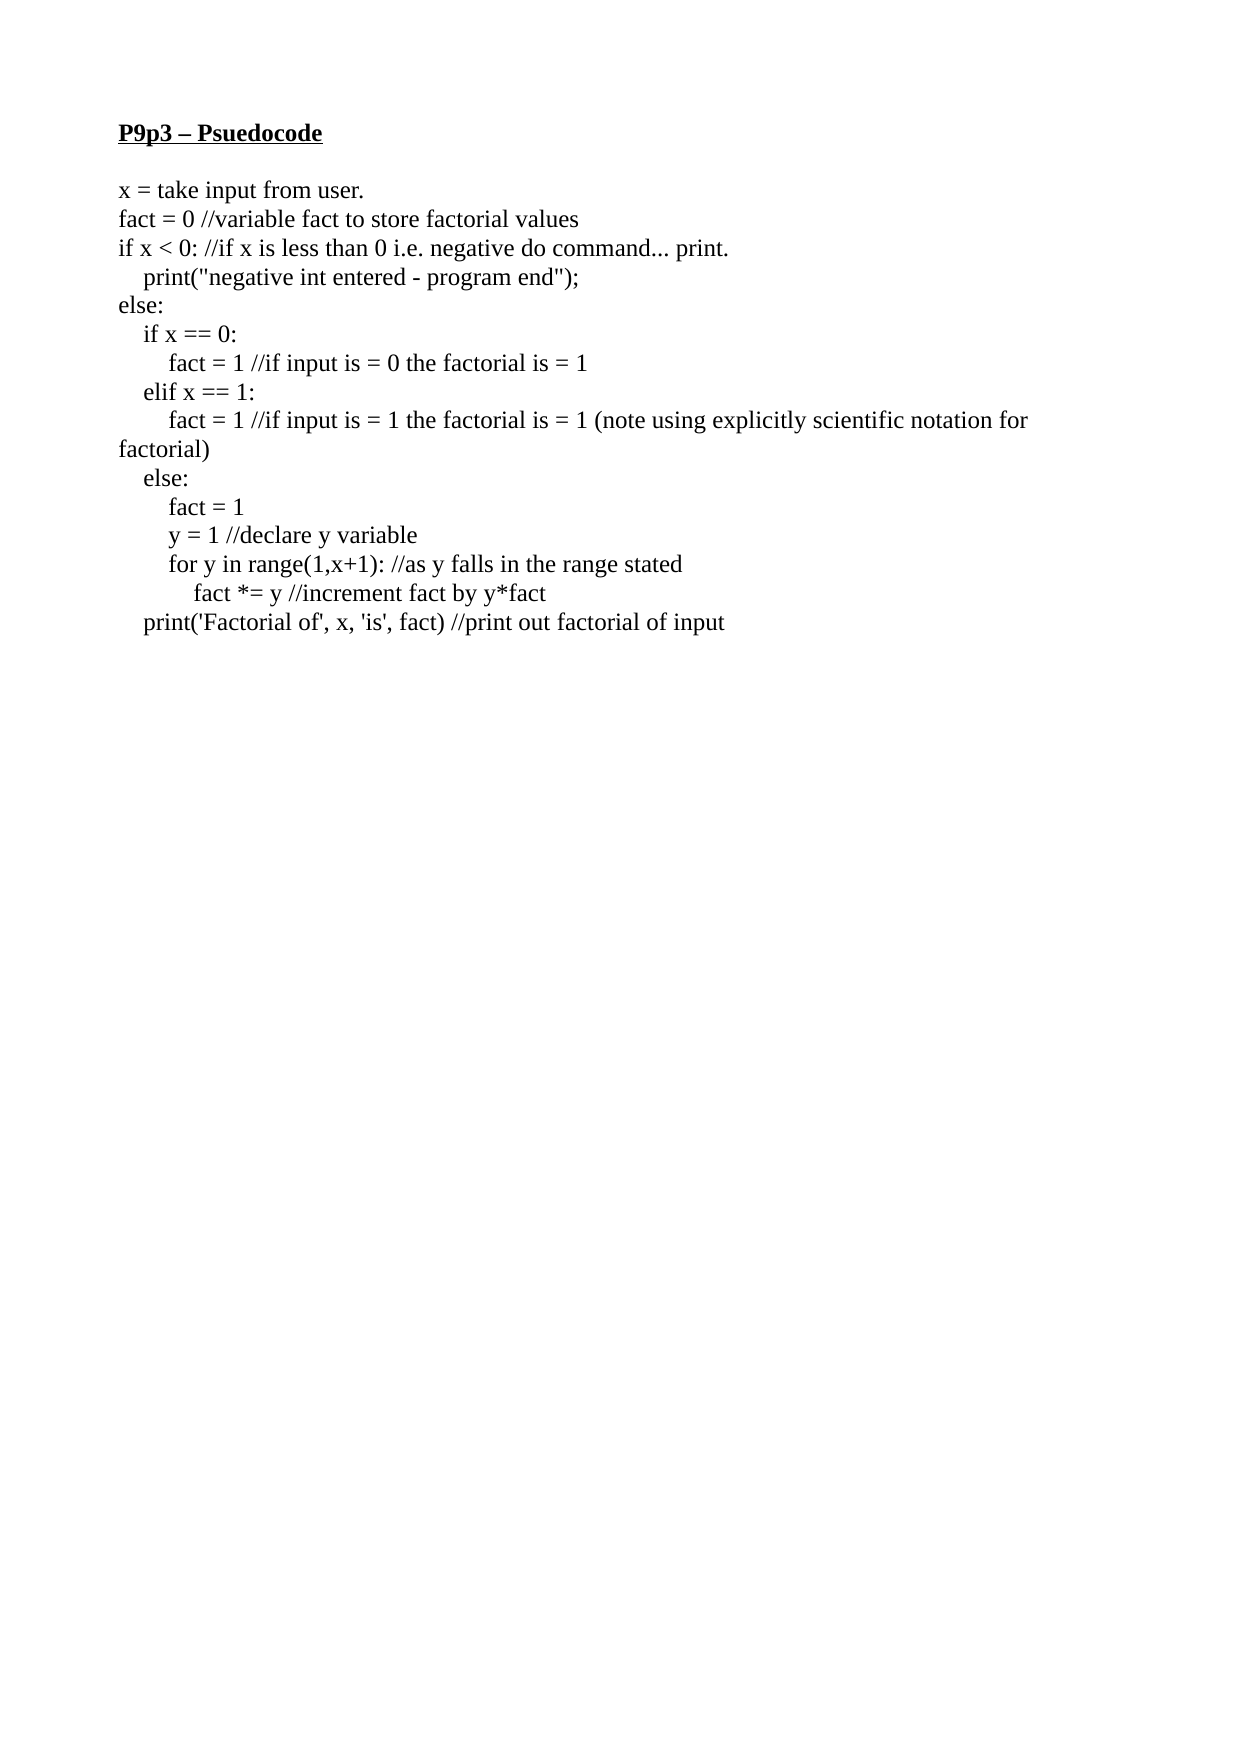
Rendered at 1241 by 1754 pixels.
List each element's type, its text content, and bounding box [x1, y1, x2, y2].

text else: [118, 463, 1122, 492]
text P9p3 – Psuedocode [118, 118, 1122, 147]
text print("negative int entered - program end"); [118, 262, 1122, 291]
text fact = 1 //if input is = 1 the factorial is = 1 (note using explicitly scientific notation for factorial) [118, 406, 1122, 463]
text fact = 1 [118, 492, 1122, 521]
text x = take input from user. [118, 176, 1122, 204]
text else: [118, 291, 1122, 319]
text y = 1 //declare y variable [118, 521, 1122, 549]
text elif x == 1: [118, 377, 1122, 406]
text fact = 0 //variable fact to store factorial values [118, 204, 1122, 233]
text if x < 0: //if x is less than 0 i.e. negative do command... print. [118, 233, 1122, 262]
text fact *= y //increment fact by y*fact [118, 578, 1122, 607]
text if x == 0: [118, 319, 1122, 348]
text fact = 1 //if input is = 0 the factorial is = 1 [118, 348, 1122, 377]
text for y in range(1,x+1): //as y falls in the range stated [118, 549, 1122, 578]
text print('Factorial of', x, 'is', fact) //print out factorial of input [118, 607, 1122, 636]
